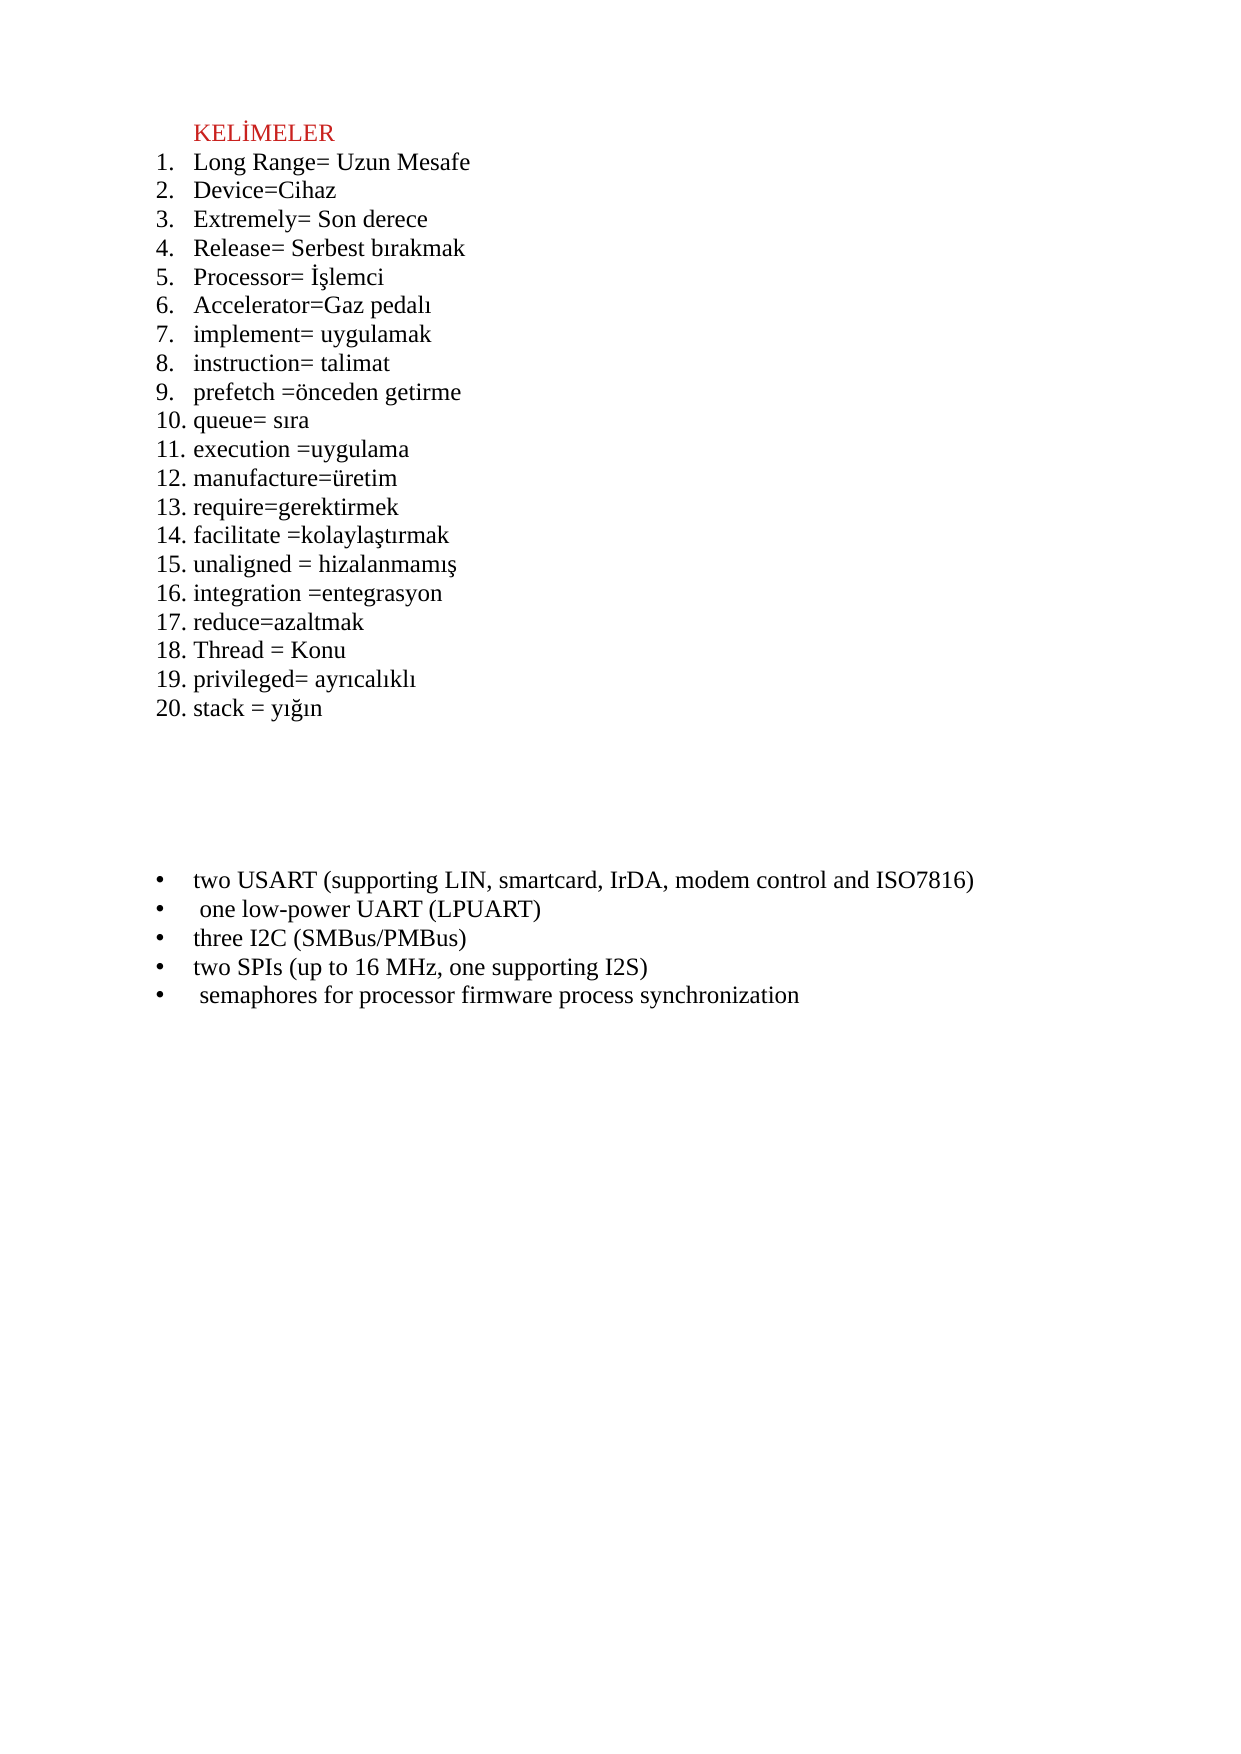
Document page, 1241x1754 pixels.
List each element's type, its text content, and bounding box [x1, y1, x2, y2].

list queue= sıra [156, 406, 1122, 434]
list one low-power UART (LPUART) [156, 894, 1122, 923]
list Release= Serbest bırakmak [156, 233, 1122, 262]
list stack = yığın [156, 693, 1122, 722]
list Device=Cihaz [156, 176, 1122, 204]
list semaphores for processor firmware process synchronization [156, 981, 1122, 1009]
list Accelerator=Gaz pedalı [156, 291, 1122, 319]
list Processor= İşlemci [156, 262, 1122, 291]
list reduce=azaltmak [156, 607, 1122, 636]
list three I2C (SMBus/PMBus) [156, 923, 1122, 952]
list instruction= talimat [156, 348, 1122, 377]
list manufacture=üretim [156, 463, 1122, 492]
list facilitate =kolaylaştırmak [156, 521, 1122, 549]
list integration =entegrasyon [156, 578, 1122, 607]
list Thread = Konu [156, 636, 1122, 664]
list implement= uygulamak [156, 319, 1122, 348]
list privileged= ayrıcalıklı [156, 664, 1122, 693]
list Long Range= Uzun Mesafe [156, 147, 1122, 176]
list prefetch =önceden getirme [156, 377, 1122, 406]
list two SPIs (up to 16 MHz, one supporting I2S) [156, 952, 1122, 981]
list KELİMELER [156, 118, 1122, 147]
list execution =uygulama [156, 434, 1122, 463]
list require=gerektirmek [156, 492, 1122, 521]
list Extremely= Son derece [156, 204, 1122, 233]
list unaligned = hizalanmamış [156, 549, 1122, 578]
list two USART (supporting LIN, smartcard, IrDA, modem control and ISO7816) [156, 866, 1122, 894]
